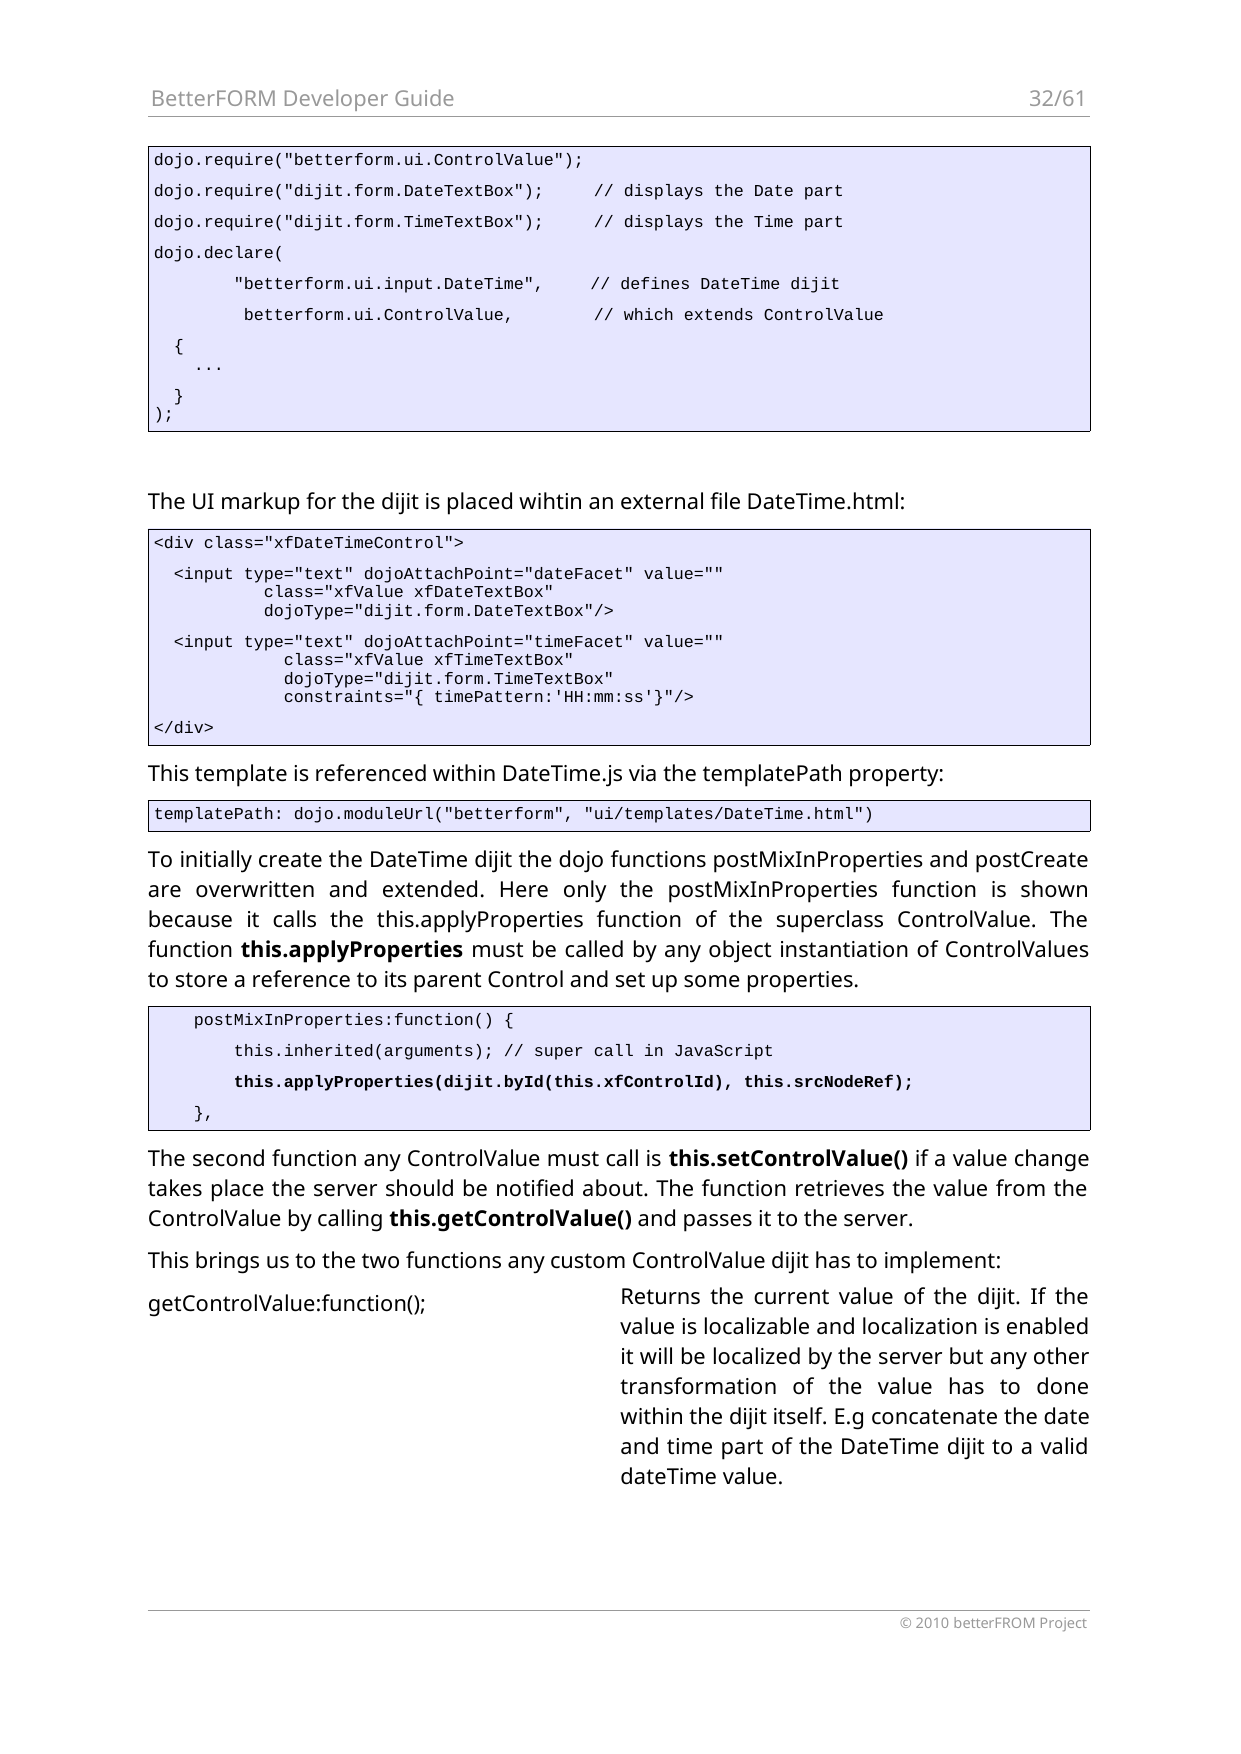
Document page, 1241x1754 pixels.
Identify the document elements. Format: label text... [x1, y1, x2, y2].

table_header Returns the current value of the dijit. If the value is localizable and localization is enabled it will be localized by the server but any other transformation of the value has to done within the dijit itself. E.g concatenate the date and time part of the DateTime dijit to a valid dateTime value. [620, 1281, 1093, 1491]
text <input type="text" dojoAttachPoint="dateFacet" value="" class="xfValue xfDateTextBox" dojoType="dijit.form.DateTextBox"/> [149, 559, 1090, 621]
text dojo.require("betterform.ui.ControlValue"); [149, 147, 1090, 170]
text }, [149, 1099, 1090, 1130]
text dojo.declare( [149, 239, 1090, 263]
text The UI markup for the dijit is placed wihtin an external file DateTime.html: [148, 486, 1090, 516]
text this.applyProperties(dijit.byId(this.xfControlId), this.srcNodeRef); [149, 1068, 1090, 1093]
text } ); [149, 382, 1090, 431]
text dojo.require("dijit.form.DateTextBox"); // displays the Date part [149, 177, 1090, 201]
text dojo.require("dijit.form.TimeTextBox"); // displays the Time part [149, 208, 1090, 232]
text postMixInProperties:function() { [149, 1007, 1090, 1031]
text To initially create the DateTime dijit the dojo functions postMixInProperties and postCreate are overwritten and extended. Here only the postMixInProperties function is shown because it calls the this.applyProperties function of the superclass ControlValue. The function this.applyProperties must be called by any object instantiation of ControlValues to store a reference to its parent Control and set up some properties. [148, 843, 1090, 993]
text this.inherited(arguments); // super call in JavaScript [149, 1037, 1090, 1062]
text This template is referenced within DateTime.js via the templatePath property: [148, 758, 1090, 788]
text The second function any ControlValue must call is this.setControlValue() if a value change takes place the server should be notified about. The function retrieves the value from the ControlValue by calling this.getControlValue() and passes it to the server. [148, 1142, 1090, 1232]
text <div class="xfDateTimeControl"> [149, 530, 1090, 553]
table_header getControlValue:function(); [148, 1281, 620, 1491]
text "betterform.ui.input.DateTime", // defines DateTime dijit [149, 270, 1090, 294]
text <input type="text" dojoAttachPoint="timeFacet" value="" class="xfValue xfTimeTextBox" dojoType="dijit.form.TimeTextBox" constraints="{ timePattern:'HH:mm:ss'}"/> [149, 628, 1090, 708]
text { ... [149, 332, 1090, 375]
text This brings us to the two functions any custom ControlValue dijit has to implement: [148, 1245, 1090, 1275]
text </div> [149, 714, 1090, 745]
text templatePath: dojo.moduleUrl("betterform", "ui/templates/DateTime.html") [149, 801, 1090, 831]
text betterform.ui.ControlValue, // which extends ControlValue [149, 301, 1090, 326]
